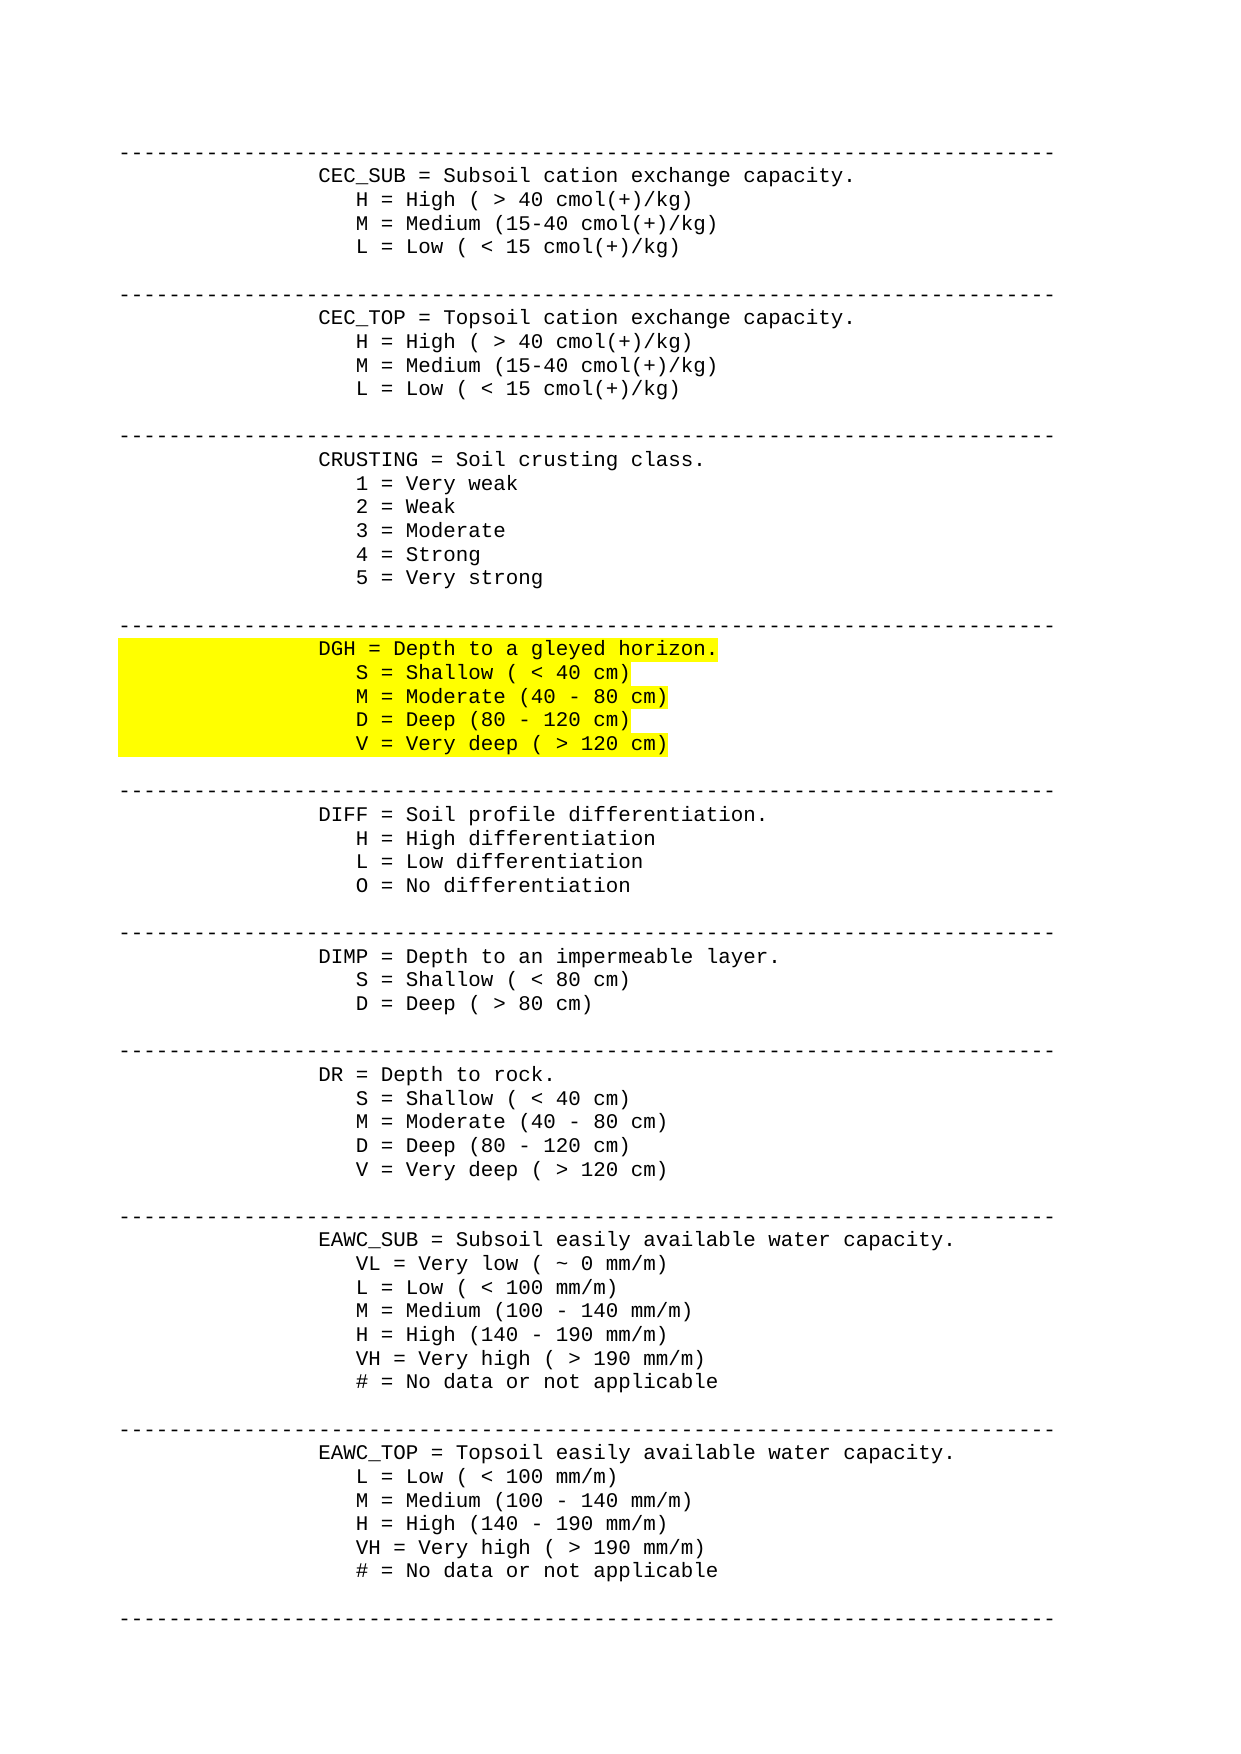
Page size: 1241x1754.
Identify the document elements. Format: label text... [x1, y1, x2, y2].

text H = High (140 - 190 mm/m) [118, 1513, 1122, 1537]
text M = Medium (15-40 cmol(+)/kg) [118, 213, 1122, 236]
text EAWC_SUB = Subsoil easily available water capacity. [118, 1229, 1122, 1253]
text S = Shallow ( < 80 cm) [118, 969, 1122, 993]
text VL = Very low ( ~ 0 mm/m) [118, 1253, 1122, 1277]
text DIFF = Soil profile differentiation. [118, 804, 1122, 827]
text --------------------------------------------------------------------------- [118, 402, 1122, 449]
text O = No differentiation [118, 875, 1122, 898]
text CEC_TOP = Topsoil cation exchange capacity. [118, 307, 1122, 331]
text --------------------------------------------------------------------------- [118, 898, 1122, 946]
text V = Very deep ( > 120 cm) [118, 1158, 1122, 1182]
text V = Very deep ( > 120 cm) [118, 733, 1122, 757]
text 5 = Very strong [118, 567, 1122, 591]
text M = Moderate (40 - 80 cm) [118, 686, 1122, 709]
text VH = Very high ( > 190 mm/m) [118, 1348, 1122, 1371]
text H = High differentiation [118, 827, 1122, 851]
text --------------------------------------------------------------------------- [118, 1182, 1122, 1229]
text # = No data or not applicable [118, 1561, 1122, 1584]
text VH = Very high ( > 190 mm/m) [118, 1537, 1122, 1561]
text D = Deep (80 - 120 cm) [118, 709, 1122, 733]
text 2 = Weak [118, 496, 1122, 520]
text --------------------------------------------------------------------------- [118, 260, 1122, 307]
text DIMP = Depth to an impermeable layer. [118, 946, 1122, 969]
text H = High ( > 40 cmol(+)/kg) [118, 331, 1122, 354]
text L = Low ( < 15 cmol(+)/kg) [118, 378, 1122, 402]
text CEC_SUB = Subsoil cation exchange capacity. [118, 165, 1122, 189]
text D = Deep ( > 80 cm) [118, 993, 1122, 1017]
text --------------------------------------------------------------------------- [118, 1017, 1122, 1064]
text CRUSTING = Soil crusting class. [118, 449, 1122, 473]
text M = Medium (100 - 140 mm/m) [118, 1300, 1122, 1324]
text M = Moderate (40 - 80 cm) [118, 1111, 1122, 1135]
text --------------------------------------------------------------------------- [118, 591, 1122, 638]
text EAWC_TOP = Topsoil easily available water capacity. [118, 1442, 1122, 1466]
text 3 = Moderate [118, 520, 1122, 544]
text DR = Depth to rock. [118, 1064, 1122, 1088]
text M = Medium (100 - 140 mm/m) [118, 1489, 1122, 1513]
text H = High ( > 40 cmol(+)/kg) [118, 189, 1122, 213]
text S = Shallow ( < 40 cm) [118, 662, 1122, 686]
text M = Medium (15-40 cmol(+)/kg) [118, 354, 1122, 378]
text D = Deep (80 - 120 cm) [118, 1135, 1122, 1158]
text --------------------------------------------------------------------------- [118, 1584, 1122, 1631]
text --------------------------------------------------------------------------- [118, 757, 1122, 804]
text DGH = Depth to a gleyed horizon. [118, 638, 1122, 662]
text 4 = Strong [118, 544, 1122, 567]
text # = No data or not applicable [118, 1371, 1122, 1395]
text L = Low ( < 100 mm/m) [118, 1277, 1122, 1300]
text L = Low ( < 100 mm/m) [118, 1466, 1122, 1489]
text --------------------------------------------------------------------------- [118, 1395, 1122, 1442]
text S = Shallow ( < 40 cm) [118, 1088, 1122, 1111]
text --------------------------------------------------------------------------- [118, 118, 1122, 165]
text H = High (140 - 190 mm/m) [118, 1324, 1122, 1348]
text 1 = Very weak [118, 473, 1122, 496]
text L = Low ( < 15 cmol(+)/kg) [118, 236, 1122, 260]
text L = Low differentiation [118, 851, 1122, 875]
